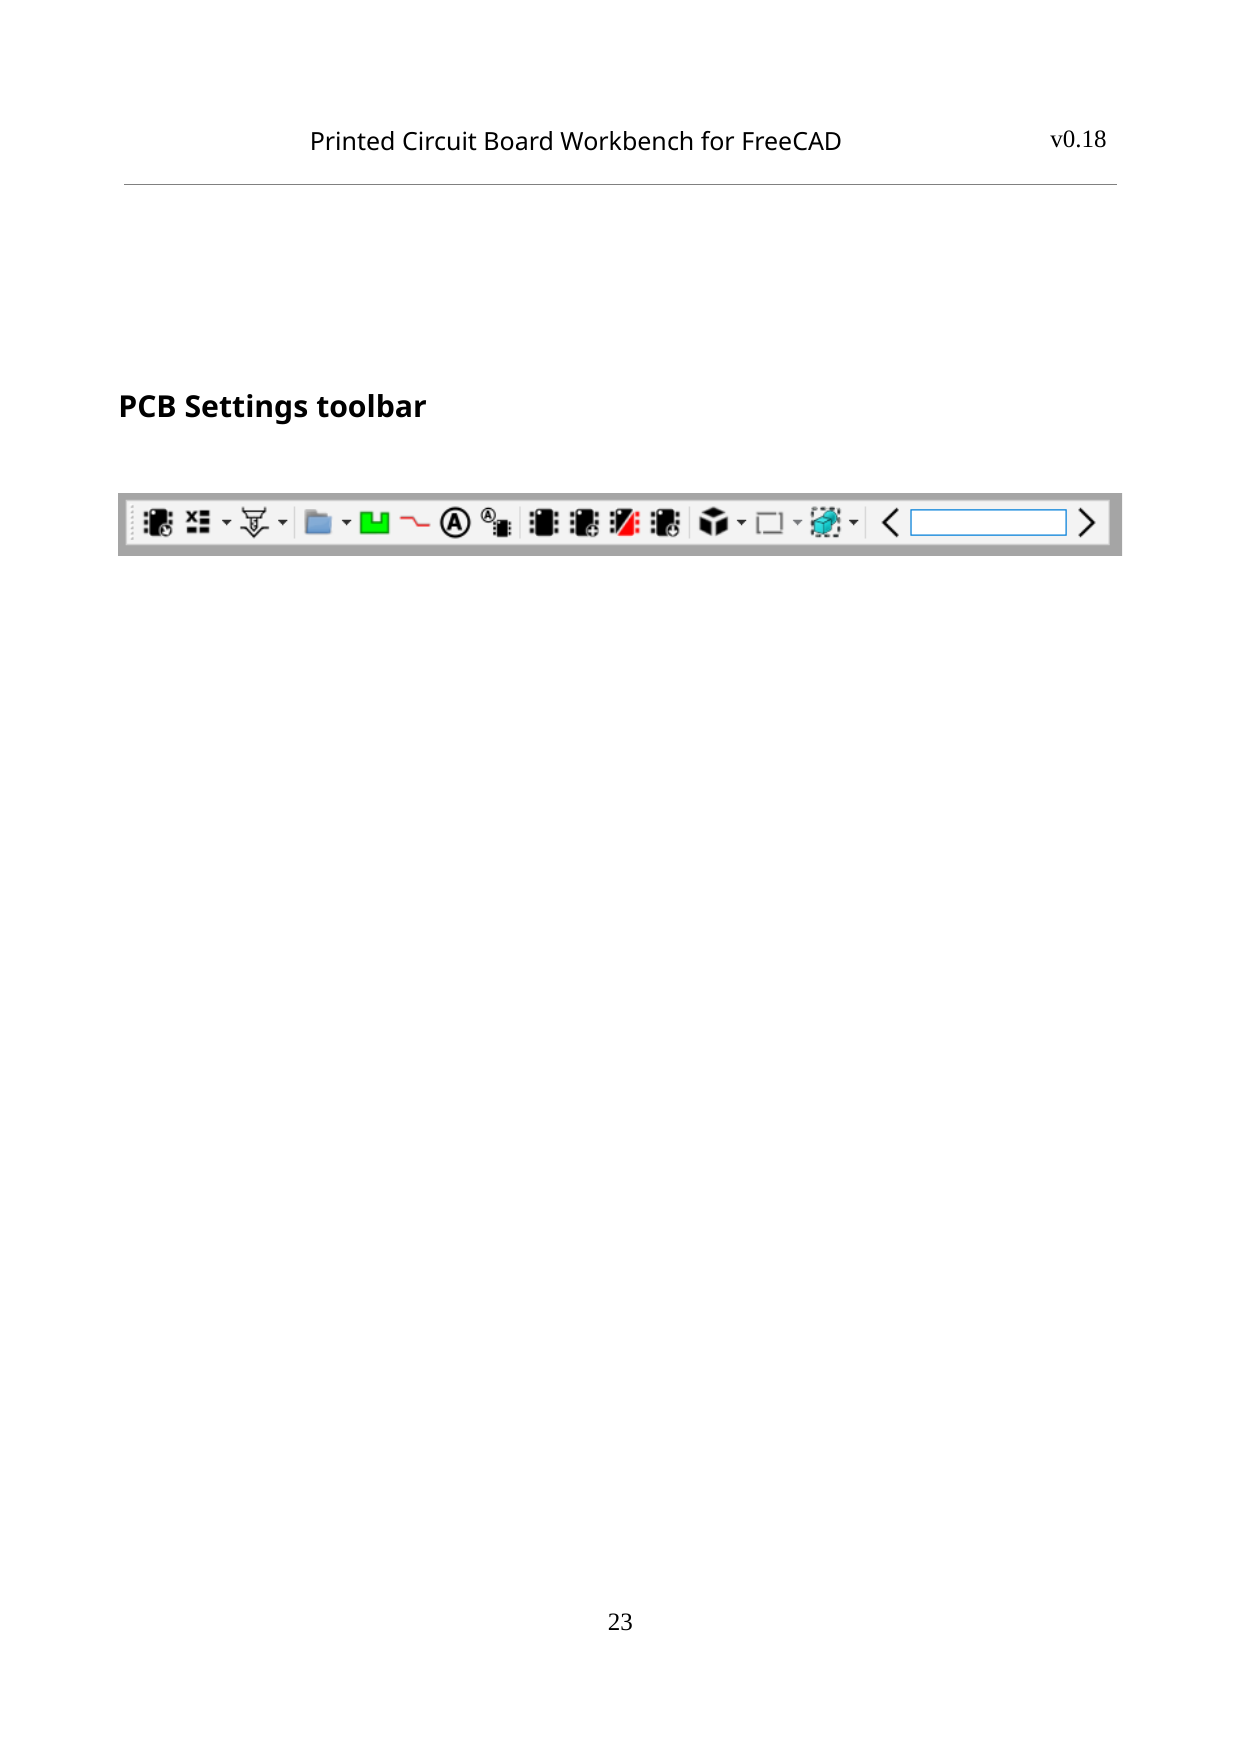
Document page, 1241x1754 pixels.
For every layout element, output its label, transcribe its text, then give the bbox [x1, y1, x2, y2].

picture [118, 493, 1123, 556]
table_cell [620, 938, 1123, 978]
table_cell [620, 897, 1123, 937]
table_header [163, 656, 620, 696]
table_cell [620, 777, 1123, 817]
table_cell [163, 696, 620, 736]
subtitle PCB Settings toolbar [118, 385, 1122, 426]
table_cell [620, 857, 1123, 897]
table_cell [620, 736, 1123, 777]
table_cell [163, 736, 620, 777]
table_header [620, 656, 1123, 696]
table_cell [620, 817, 1123, 857]
table_cell [163, 897, 620, 937]
table_cell [620, 696, 1123, 736]
table_cell [163, 857, 620, 897]
table_cell [163, 817, 620, 857]
table_cell [163, 938, 620, 978]
table_cell [163, 777, 620, 817]
